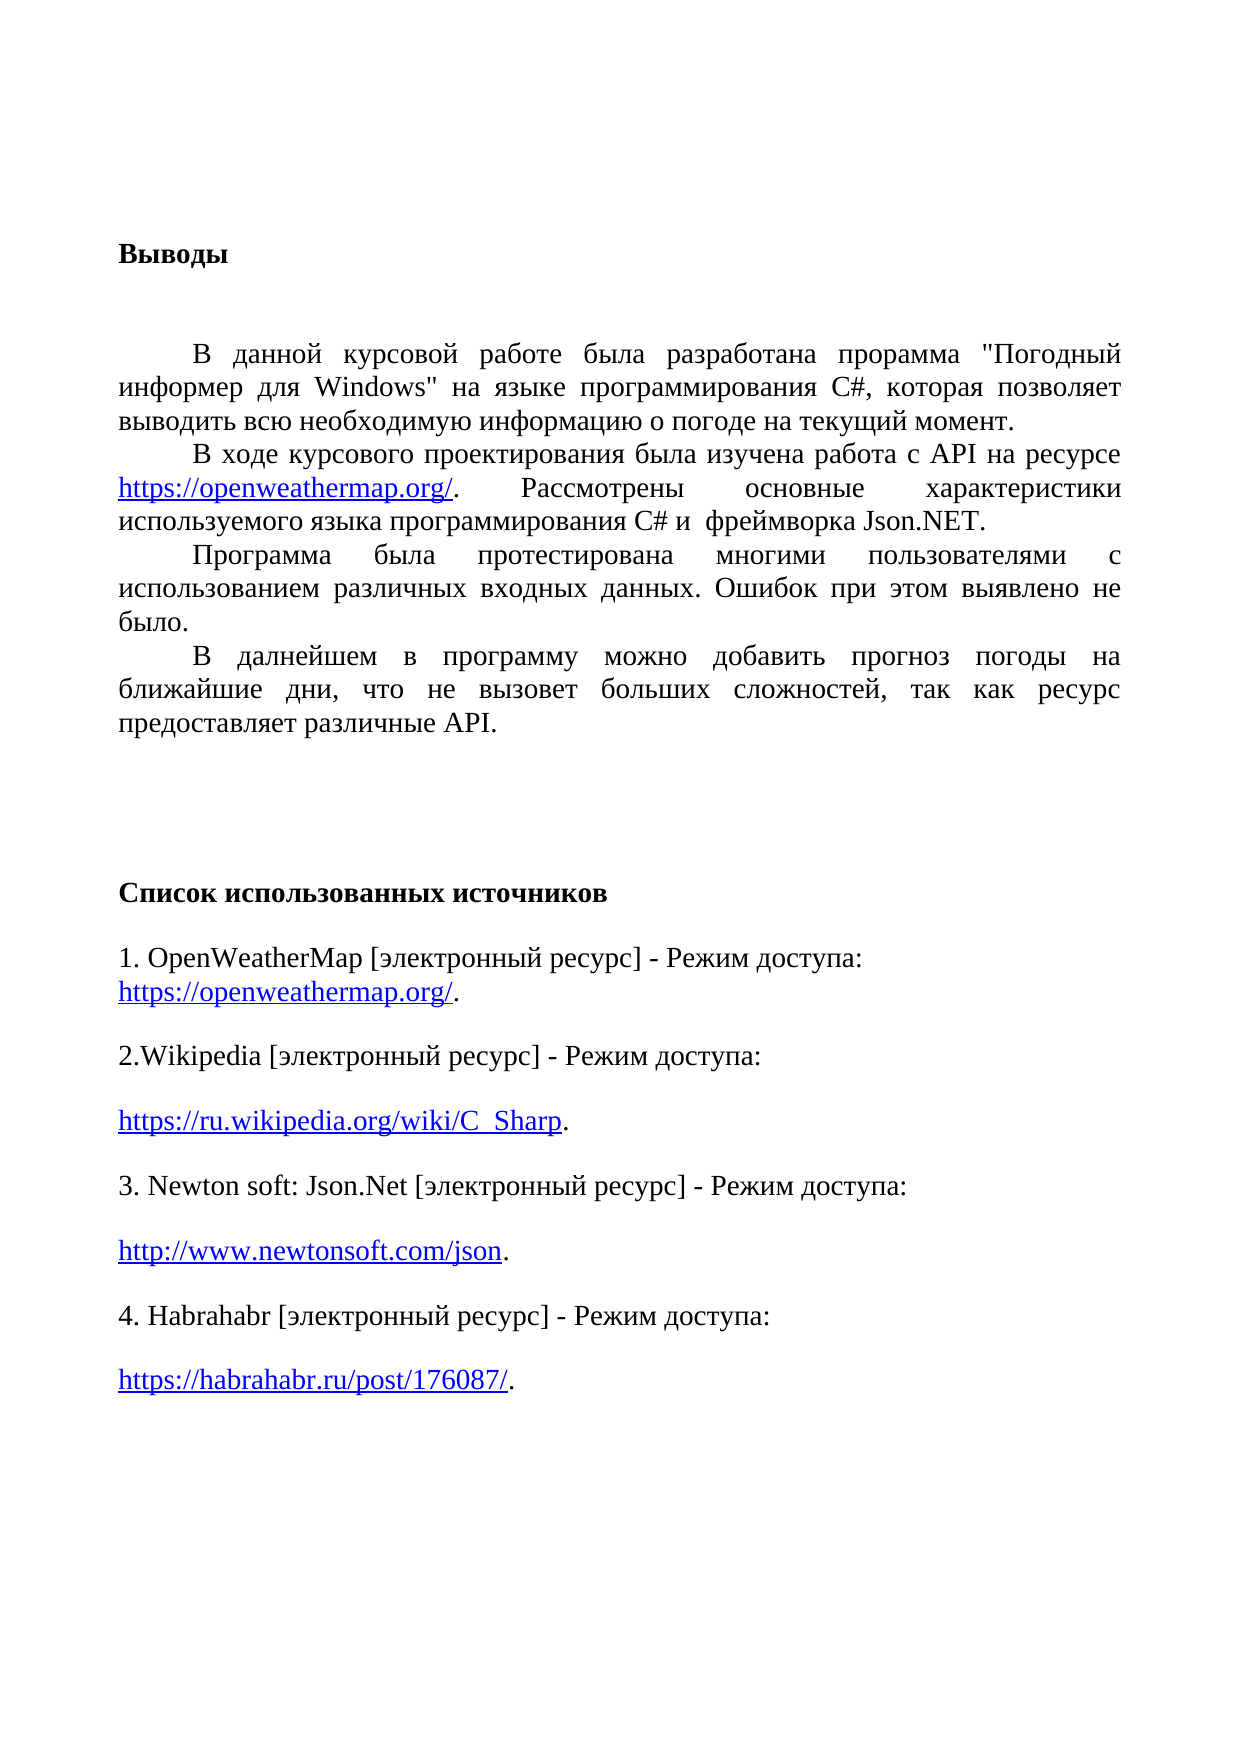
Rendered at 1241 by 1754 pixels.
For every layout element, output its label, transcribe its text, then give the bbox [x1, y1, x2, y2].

text 1. OpenWeatherMap [электронный ресурс] - Режим доступа: https://openweathermap.org/. [118, 940, 1122, 1007]
text 4. Habrahabr [электронный ресурс] - Режим доступа: [118, 1298, 1122, 1331]
text В ходе курсового проектирования была изучена работа с API на ресурсе https://openweathermap.org/. Рассмотрены основные характеристики используемого языка программирования C# и фреймворка Json.NET. [118, 436, 1122, 537]
text 3. Newton soft: Json.Net [электронный ресурс] - Режим доступа: [118, 1168, 1122, 1202]
text Список использованных источников [118, 875, 1122, 909]
text В данной курсовой работе была разработана прорамма "Погодный информер для Windows" на языке программирования C#, которая позволяет выводить всю необходимую информацию о погоде на текущий момент. [118, 336, 1122, 436]
text http://www.newtonsoft.com/json. [118, 1233, 1122, 1266]
text https://ru.wikipedia.org/wiki/C_Sharp. [118, 1103, 1122, 1137]
text https://habrahabr.ru/post/176087/. [118, 1362, 1122, 1396]
text 2.Wikipedia [электронный ресурс] - Режим доступа: [118, 1038, 1122, 1072]
text В далнейшем в программу можно добавить прогноз погоды на ближайшие дни, что не вызовет больших сложностей, так как ресурс предоставляет различные API. [118, 638, 1122, 738]
text Программа была протестирована многими пользователями с использованием различных входных данных. Ошибок при этом выявлено не было. [118, 537, 1122, 638]
text Выводы [118, 237, 1122, 270]
